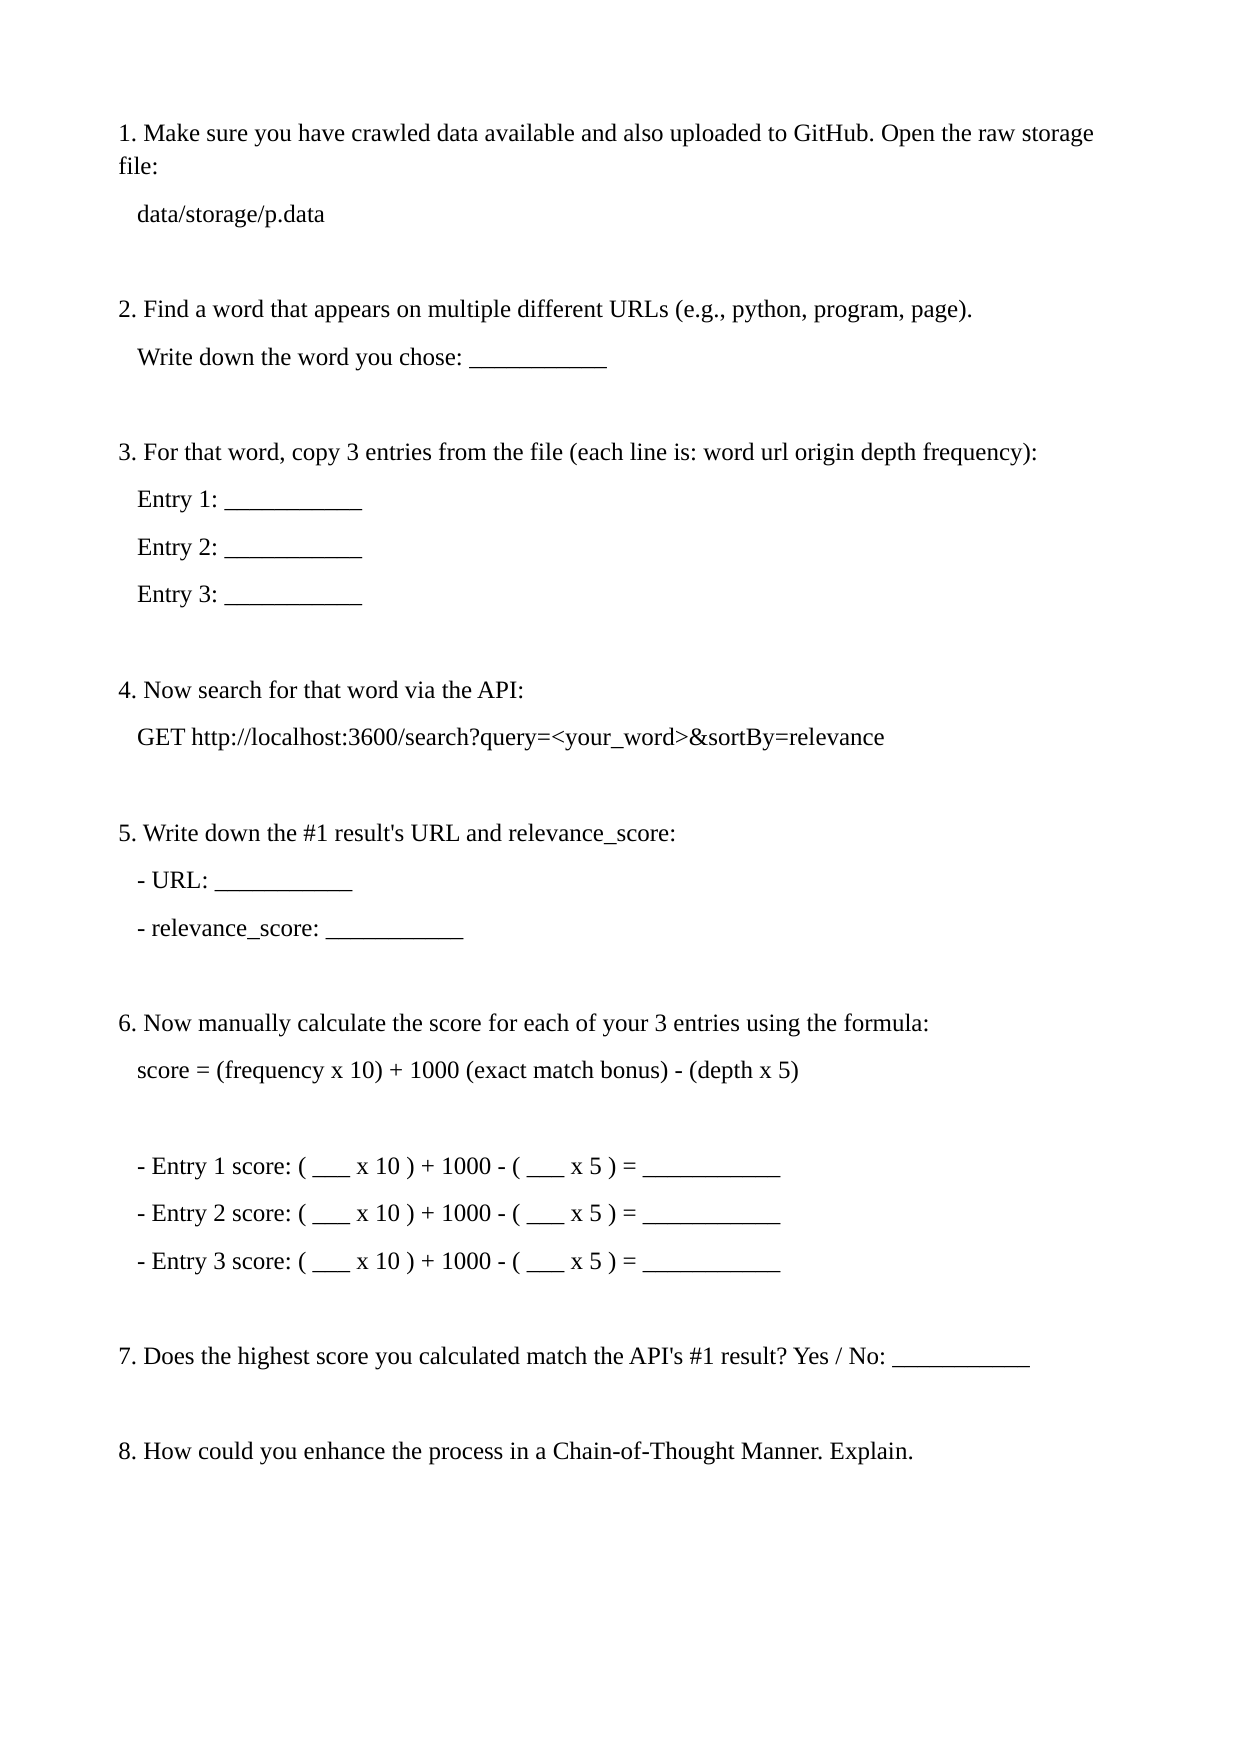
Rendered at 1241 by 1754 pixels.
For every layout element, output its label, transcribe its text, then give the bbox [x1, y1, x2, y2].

text 3. For that word, copy 3 entries from the file (each line is: word url origin depth frequency): [118, 437, 1122, 466]
text Entry 2: ___________ [118, 532, 1122, 561]
text 7. Does the highest score you calculated match the API's #1 result? Yes / No: ___________ [118, 1341, 1122, 1370]
text 8. How could you enhance the process in a Chain-of-Thought Manner. Explain. [118, 1436, 1122, 1465]
text 1. Make sure you have crawled data available and also uploaded to GitHub. Open the raw storage file: [118, 118, 1122, 180]
text GET http://localhost:3600/search?query=<your_word>&sortBy=relevance [118, 722, 1122, 751]
text data/storage/p.data [118, 199, 1122, 227]
text 4. Now search for that word via the API: [118, 675, 1122, 703]
text Entry 3: ___________ [118, 579, 1122, 608]
text - Entry 3 score: ( ___ x 10 ) + 1000 - ( ___ x 5 ) = ___________ [118, 1246, 1122, 1275]
text Entry 1: ___________ [118, 484, 1122, 513]
text 6. Now manually calculate the score for each of your 3 entries using the formula: [118, 1008, 1122, 1037]
text Write down the word you chose: ___________ [118, 342, 1122, 370]
text 2. Find a word that appears on multiple different URLs (e.g., python, program, page). [118, 294, 1122, 323]
text - relevance_score: ___________ [118, 913, 1122, 942]
text - Entry 1 score: ( ___ x 10 ) + 1000 - ( ___ x 5 ) = ___________ [118, 1151, 1122, 1179]
text score = (frequency x 10) + 1000 (exact match bonus) - (depth x 5) [118, 1056, 1122, 1084]
text 5. Write down the #1 result's URL and relevance_score: [118, 818, 1122, 846]
text - URL: ___________ [118, 865, 1122, 894]
text - Entry 2 score: ( ___ x 10 ) + 1000 - ( ___ x 5 ) = ___________ [118, 1198, 1122, 1227]
